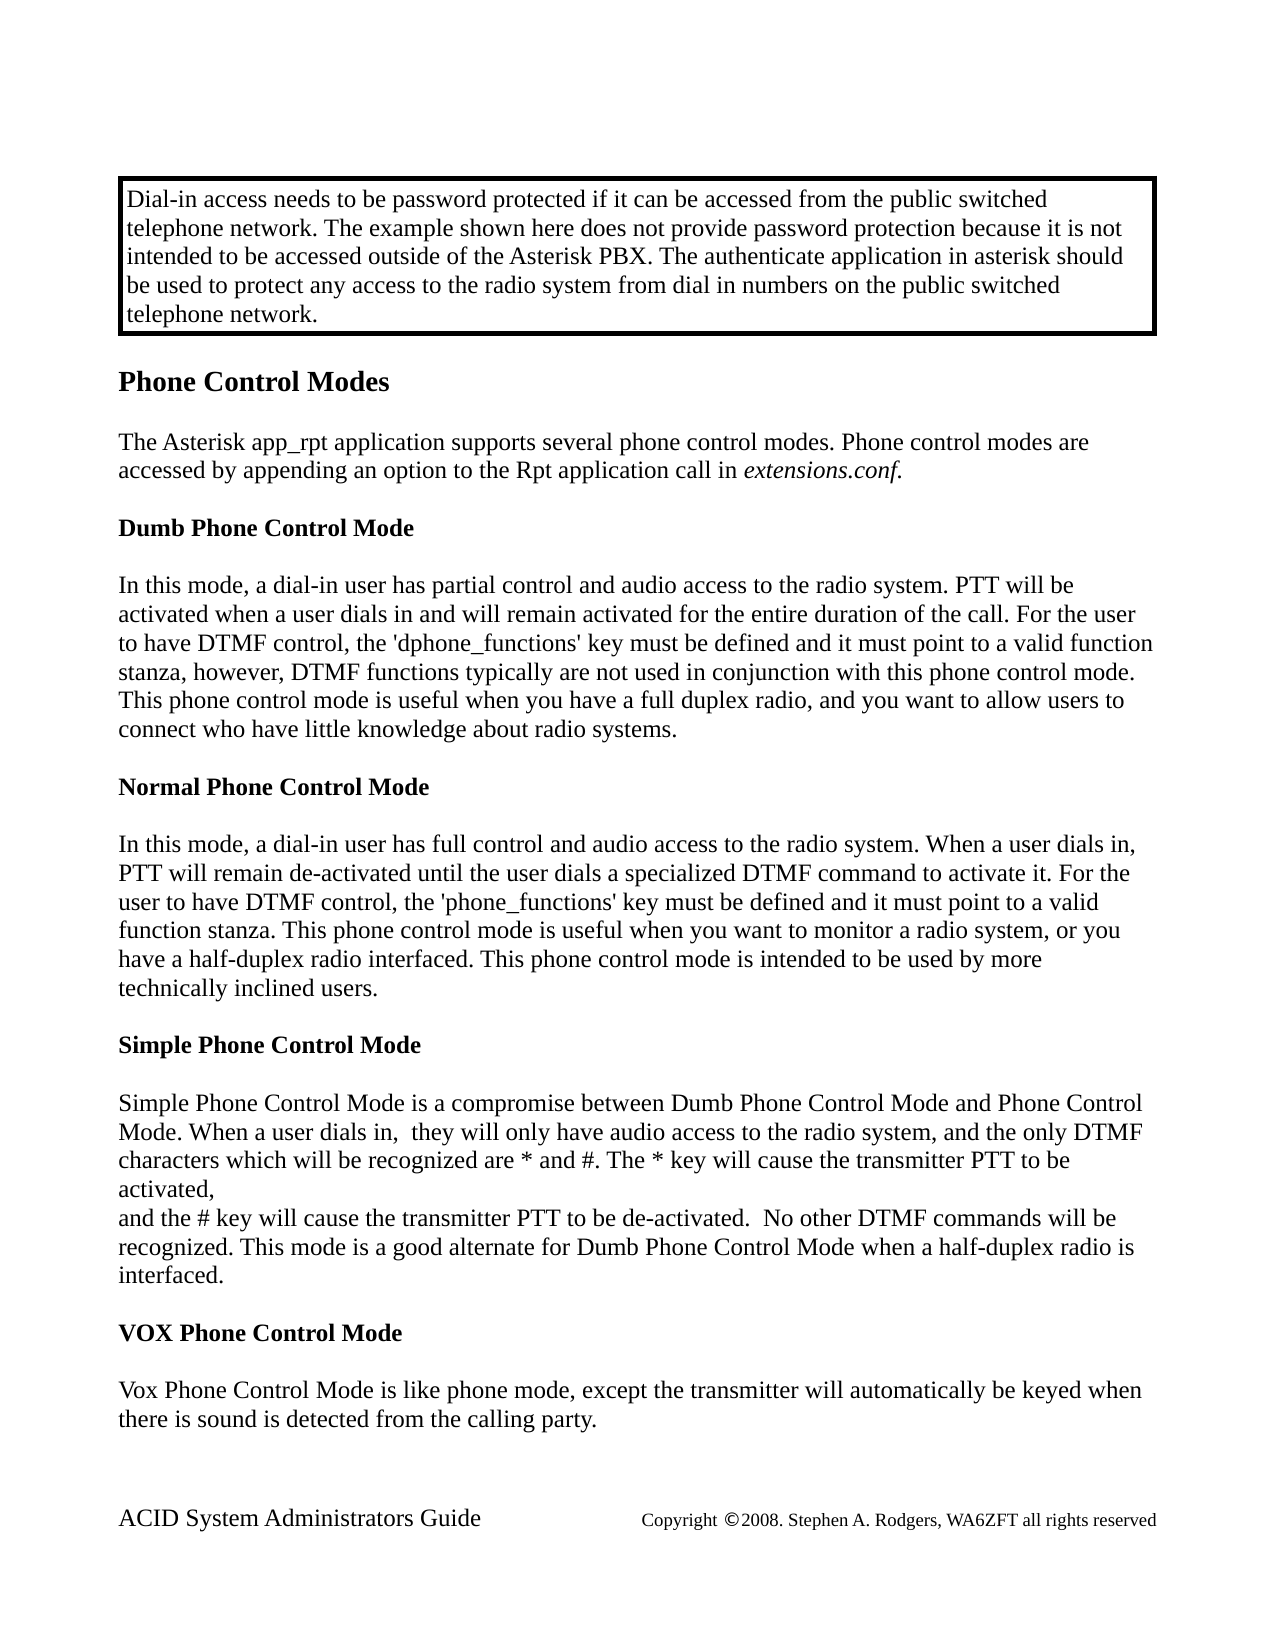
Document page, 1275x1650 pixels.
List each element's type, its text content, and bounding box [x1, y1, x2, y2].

text Phone Control Modes [118, 364, 1157, 398]
text Simple Phone Control Mode is a compromise between Dumb Phone Control Mode and Phone Control Mode. When a user dials in, they will only have audio access to the radio system, and the only DTMF characters which will be recognized are * and #. The * key will cause the transmitter PTT to be activated, [118, 1088, 1157, 1203]
text In this mode, a dial-in user has full control and audio access to the radio system. When a user dials in, [118, 829, 1157, 858]
text In this mode, a dial-in user has partial control and audio access to the radio system. PTT will be activated when a user dials in and will remain activated for the entire duration of the call. For the user to have DTMF control, the 'dphone_functions' key must be defined and it must point to a valid function stanza, however, DTMF functions typically are not used in conjunction with this phone control mode. This phone control mode is useful when you have a full duplex radio, and you want to allow users to connect who have little knowledge about radio systems. [118, 571, 1157, 743]
text Vox Phone Control Mode is like phone mode, except the transmitter will automatically be keyed when there is sound is detected from the calling party. [118, 1376, 1157, 1433]
text Dumb Phone Control Mode [118, 513, 1157, 542]
text and the # key will cause the transmitter PTT to be de-activated. No other DTMF commands will be recognized. This mode is a good alternate for Dumb Phone Control Mode when a half-duplex radio is interfaced. [118, 1203, 1157, 1289]
text Normal Phone Control Mode [118, 772, 1157, 801]
text VOX Phone Control Mode [118, 1318, 1157, 1347]
text Dial-in access needs to be password protected if it can be accessed from the public switched telephone network. The example shown here does not provide password protection because it is not intended to be accessed outside of the Asterisk PBX. The authenticate application in asterisk should be used to protect any access to the radio system from dial in numbers on the public switched telephone network. [123, 181, 1152, 331]
text The Asterisk app_rpt application supports several phone control modes. Phone control modes are accessed by appending an option to the Rpt application call in extensions.conf. [118, 427, 1157, 484]
text Simple Phone Control Mode [118, 1031, 1157, 1059]
text PTT will remain de-activated until the user dials a specialized DTMF command to activate it. For the user to have DTMF control, the 'phone_functions' key must be defined and it must point to a valid function stanza. This phone control mode is useful when you want to monitor a radio system, or you have a half-duplex radio interfaced. This phone control mode is intended to be used by more technically inclined users. [118, 858, 1157, 1002]
